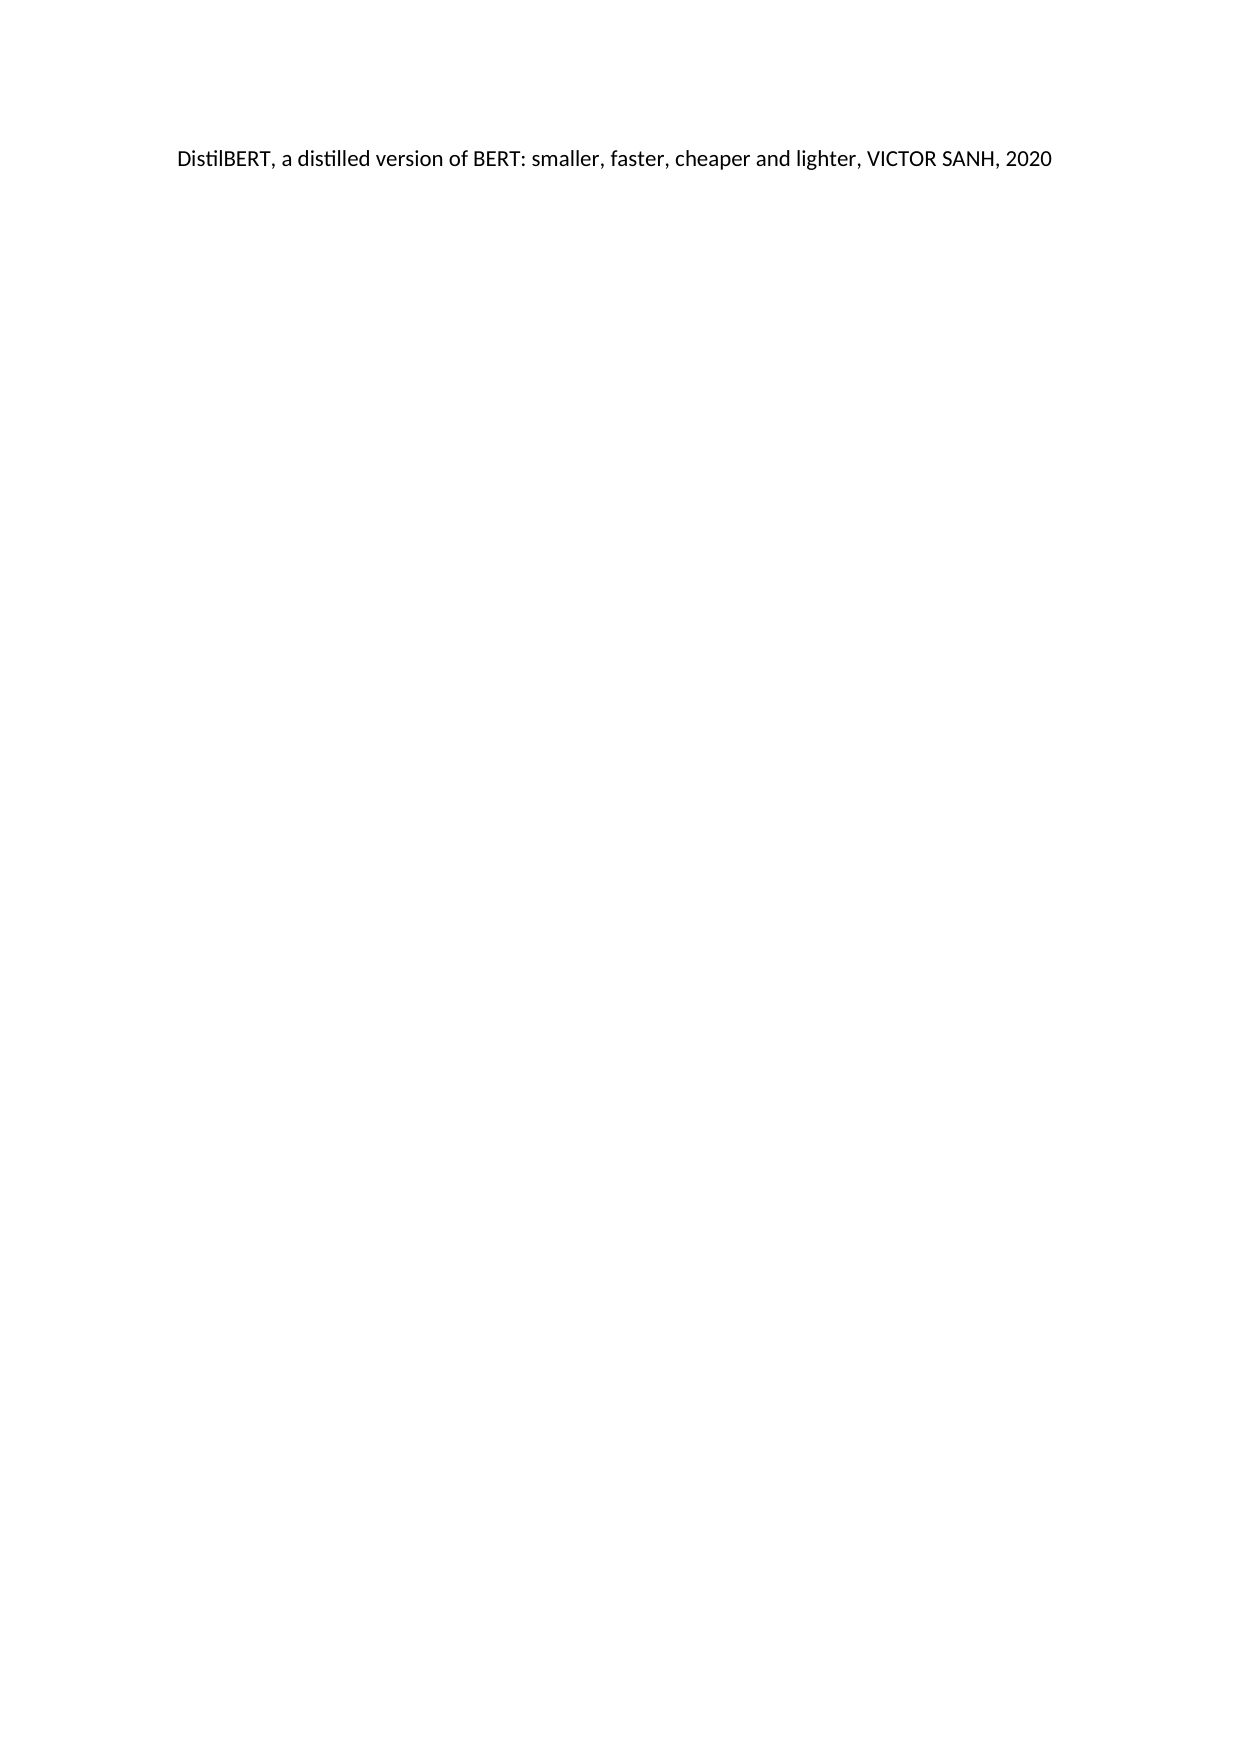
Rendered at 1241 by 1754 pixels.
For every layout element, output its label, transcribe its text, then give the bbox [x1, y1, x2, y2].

subtitle DistilBERT, a distilled version of BERT: smaller, faster, cheaper and lighter, VICTOR SANH, 2020 [177, 144, 1063, 172]
